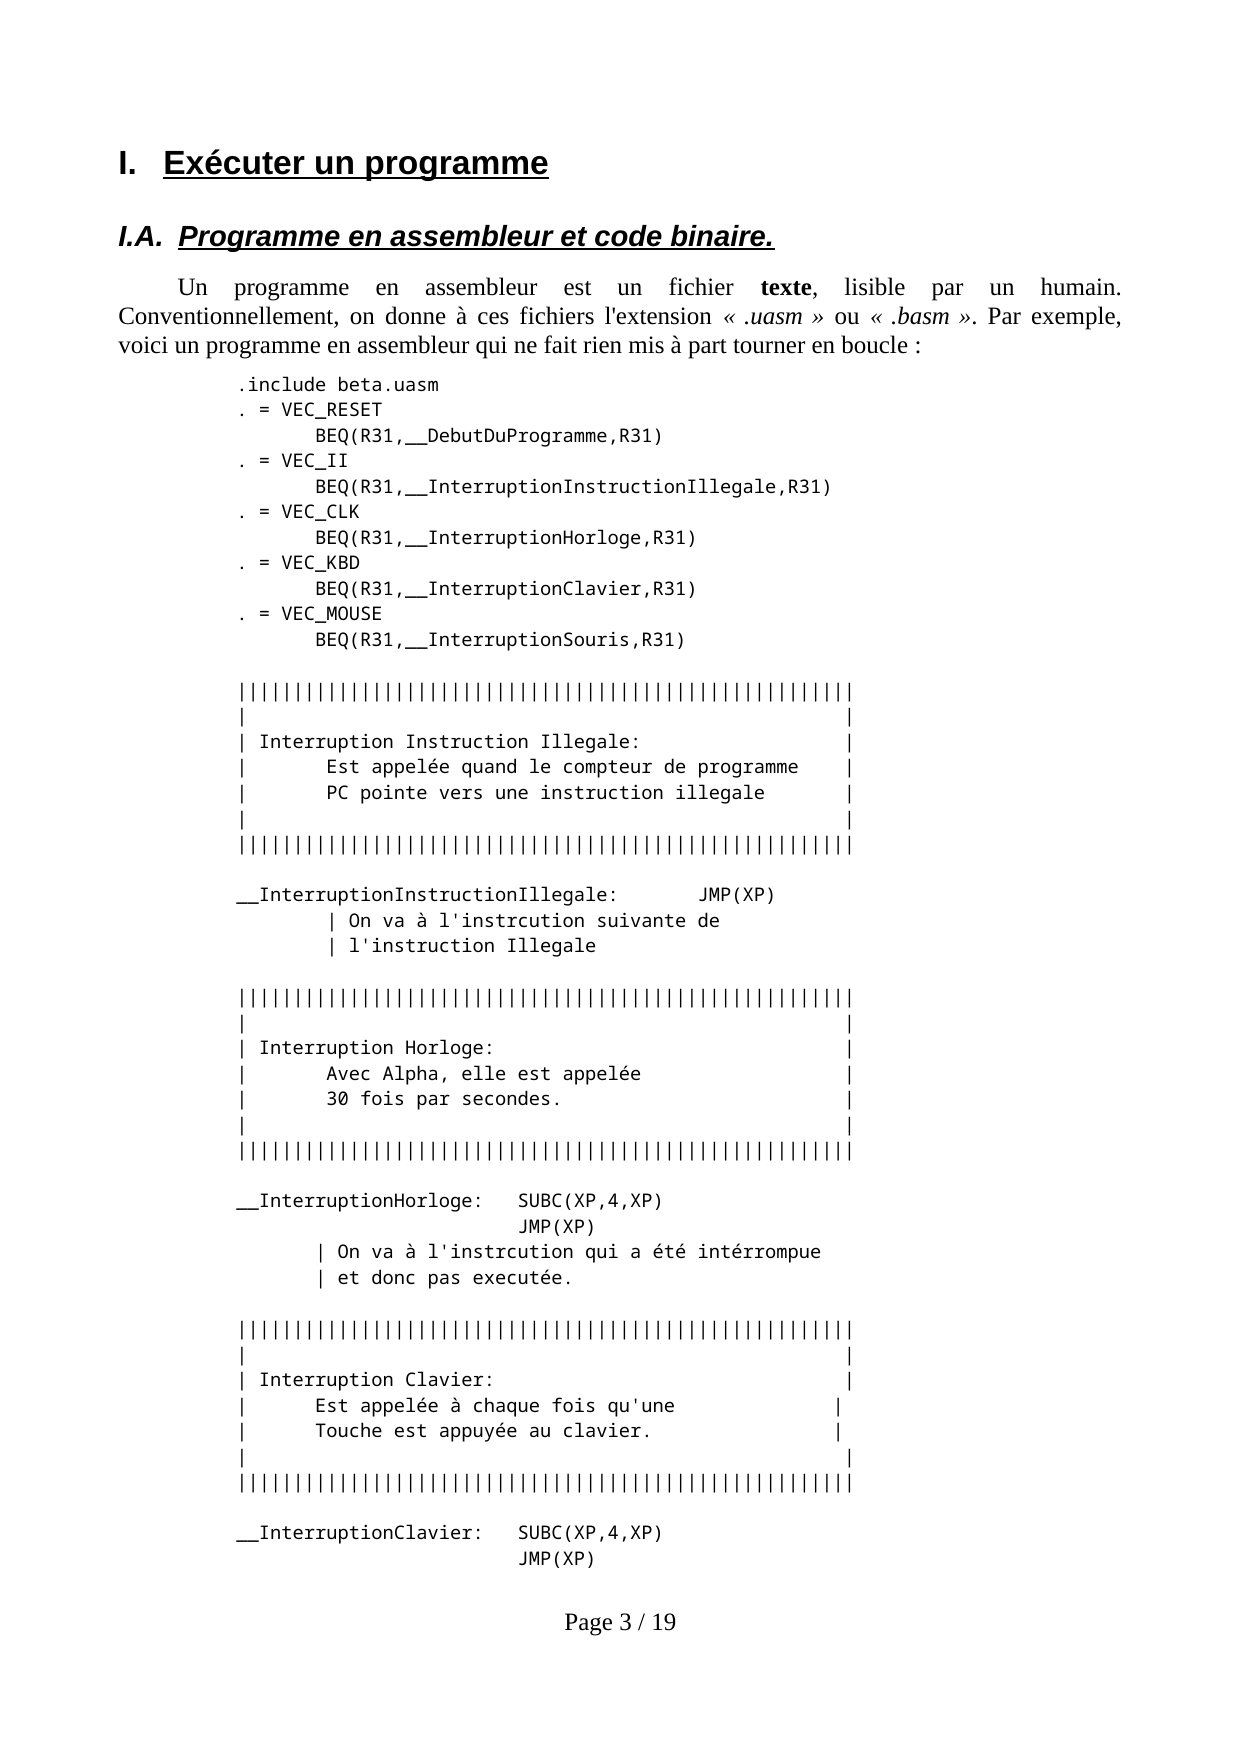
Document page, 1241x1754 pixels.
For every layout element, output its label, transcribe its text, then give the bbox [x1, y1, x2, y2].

text __InterruptionInstructionIllegale: JMP(XP) [236, 881, 1004, 907]
text ||||||||||||||||||||||||||||||||||||||||||||||||||||||| [236, 1137, 1004, 1162]
text . = VEC_MOUSE [236, 601, 1004, 626]
text . = VEC_RESET [236, 397, 1004, 422]
text BEQ(R31,__InterruptionInstructionIllegale,R31) [236, 473, 1004, 499]
text | | [236, 1009, 1004, 1034]
text | Interruption Instruction Illegale: | [236, 728, 1004, 754]
text BEQ(R31,__InterruptionClavier,R31) [236, 575, 1004, 601]
text . = VEC_CLK [236, 499, 1004, 524]
text | Interruption Clavier: | [236, 1366, 1004, 1392]
text | Avec Alpha, elle est appelée | [236, 1060, 1004, 1086]
text | Interruption Horloge: | [236, 1034, 1004, 1060]
text BEQ(R31,__InterruptionHorloge,R31) [236, 524, 1004, 550]
text ||||||||||||||||||||||||||||||||||||||||||||||||||||||| [236, 677, 1004, 703]
text | Touche est appuyée au clavier. | [236, 1417, 1004, 1443]
text | Est appelée à chaque fois qu'une | [236, 1392, 1004, 1417]
text .include beta.uasm [236, 371, 1004, 397]
text . = VEC_KBD [236, 550, 1004, 575]
text | | [236, 1341, 1004, 1366]
subtitle Programme en assembleur et code binaire. [118, 219, 1122, 253]
text | | [236, 1443, 1004, 1468]
text | et donc pas executée. [236, 1264, 1004, 1290]
text | On va à l'instrcution qui a été intérrompue [236, 1239, 1004, 1264]
text BEQ(R31,__InterruptionSouris,R31) [236, 626, 1004, 652]
text . = VEC_II [236, 448, 1004, 473]
text ||||||||||||||||||||||||||||||||||||||||||||||||||||||| [236, 830, 1004, 856]
text JMP(XP) [236, 1545, 1004, 1571]
text | | [236, 703, 1004, 728]
text | PC pointe vers une instruction illegale | [236, 779, 1004, 805]
text | | [236, 1111, 1004, 1137]
text | | [236, 805, 1004, 830]
text | On va à l'instrcution suivante de [236, 907, 1004, 932]
text | l'instruction Illegale [236, 932, 1004, 958]
text Un programme en assembleur est un fichier texte, lisible par un humain. Conventionnellement, on donne à ces fichiers l'extension « .uasm » ou « .basm ». Par exemple, voici un programme en assembleur qui ne fait rien mis à part tourner en boucle : [118, 272, 1122, 359]
text __InterruptionClavier: SUBC(XP,4,XP) [236, 1519, 1004, 1545]
text __InterruptionHorloge: SUBC(XP,4,XP) [236, 1188, 1004, 1213]
text JMP(XP) [236, 1213, 1004, 1239]
text ||||||||||||||||||||||||||||||||||||||||||||||||||||||| [236, 1468, 1004, 1494]
subtitle Exécuter un programme [118, 143, 1122, 182]
text | Est appelée quand le compteur de programme | [236, 754, 1004, 779]
text ||||||||||||||||||||||||||||||||||||||||||||||||||||||| [236, 983, 1004, 1009]
text BEQ(R31,__DebutDuProgramme,R31) [236, 422, 1004, 448]
text ||||||||||||||||||||||||||||||||||||||||||||||||||||||| [236, 1315, 1004, 1341]
text | 30 fois par secondes. | [236, 1086, 1004, 1111]
